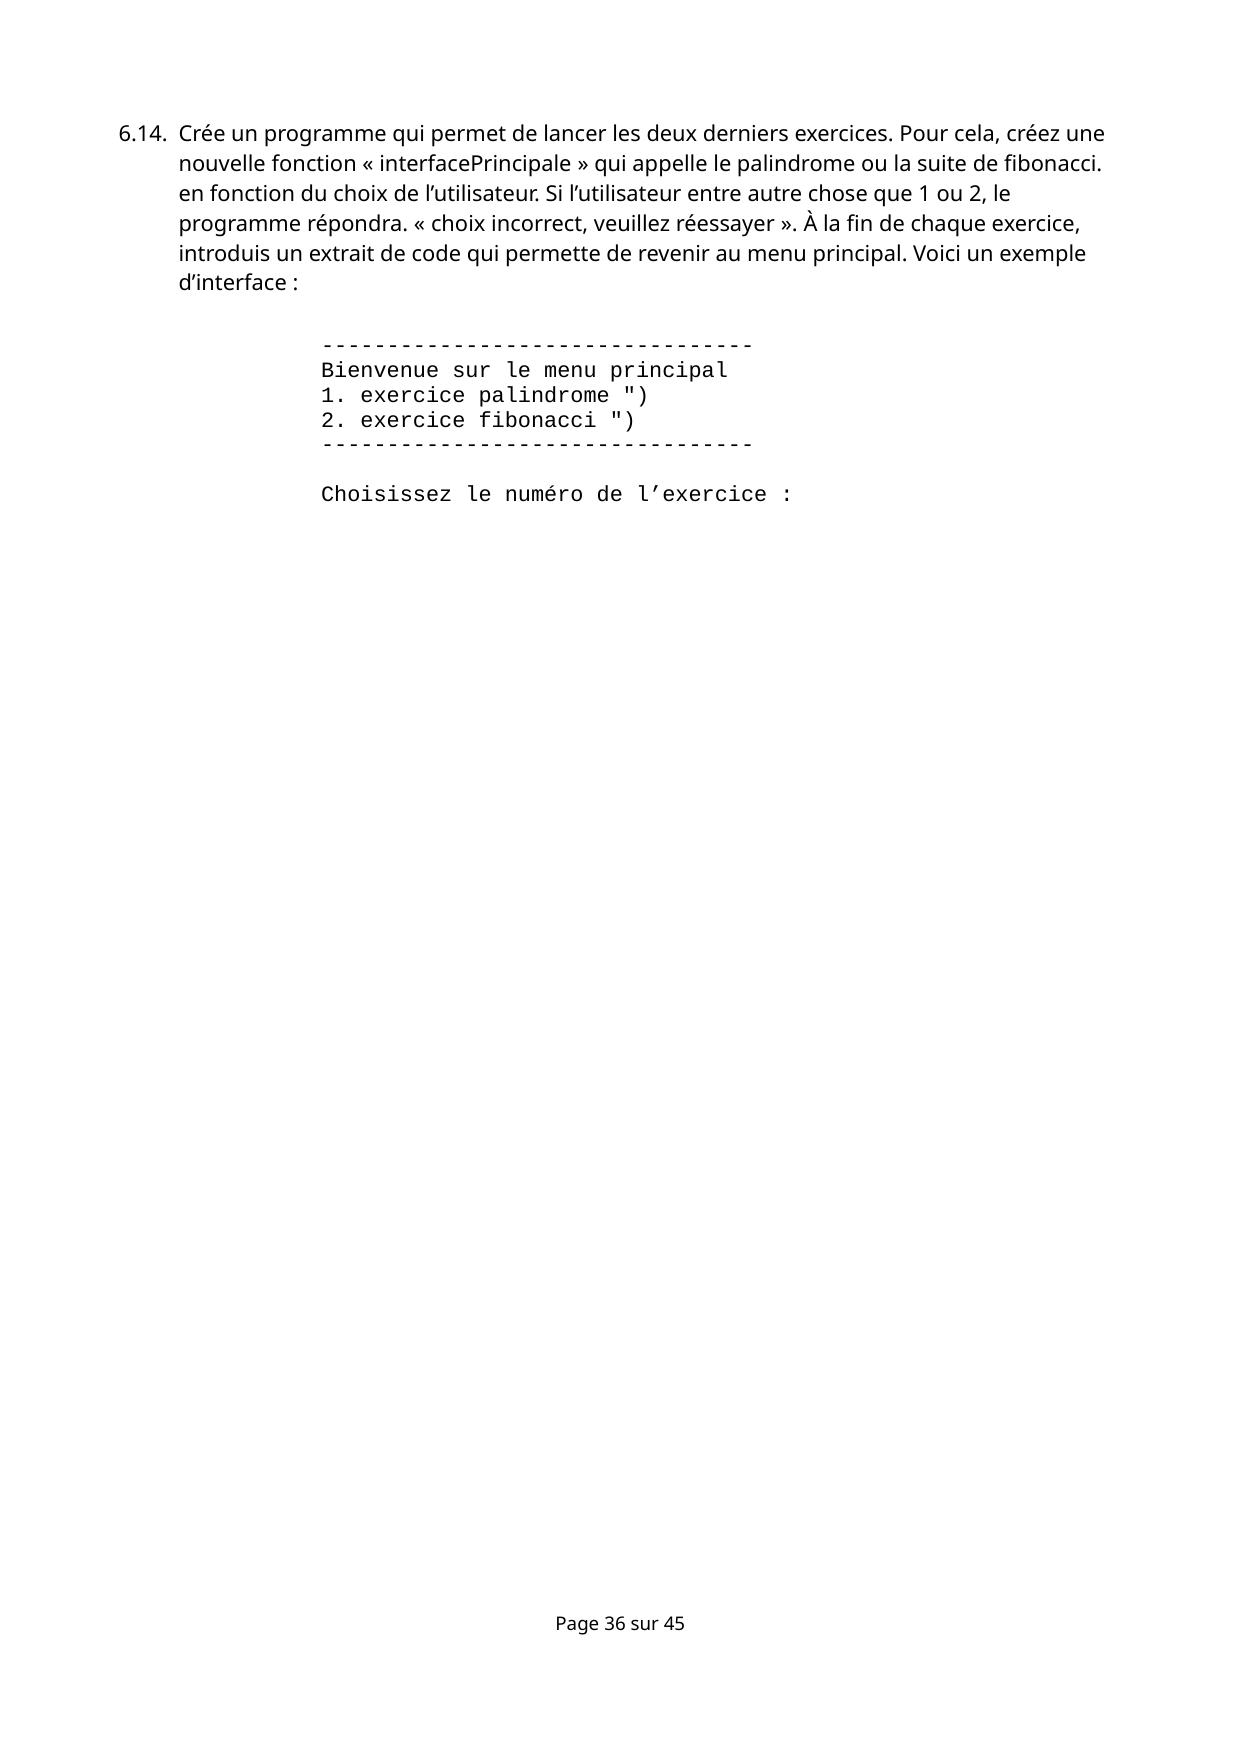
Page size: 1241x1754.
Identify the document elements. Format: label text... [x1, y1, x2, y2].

text Bienvenue sur le menu principal [268, 359, 1122, 384]
text --------------------------------- [268, 334, 1122, 359]
text 1. exercice palindrome ") [268, 384, 1122, 409]
text Choisissez le numéro de l’exercice : [268, 483, 1122, 508]
text --------------------------------- [268, 433, 1122, 458]
text 2. exercice fibonacci ") [268, 409, 1122, 433]
subtitle Crée un programme qui permet de lancer les deux derniers exercices. Pour cela, créez une nouvelle fonction « interfacePrincipale » qui appelle le palindrome ou la suite de fibonacci. en fonction du choix de l’utilisateur. Si l’utilisateur entre autre chose que 1 ou 2, le programme répondra. « choix incorrect, veuillez réessayer ». À la fin de chaque exercice, introduis un extrait de code qui permette de revenir au menu principal. Voici un exemple d’interface : [118, 118, 1122, 297]
